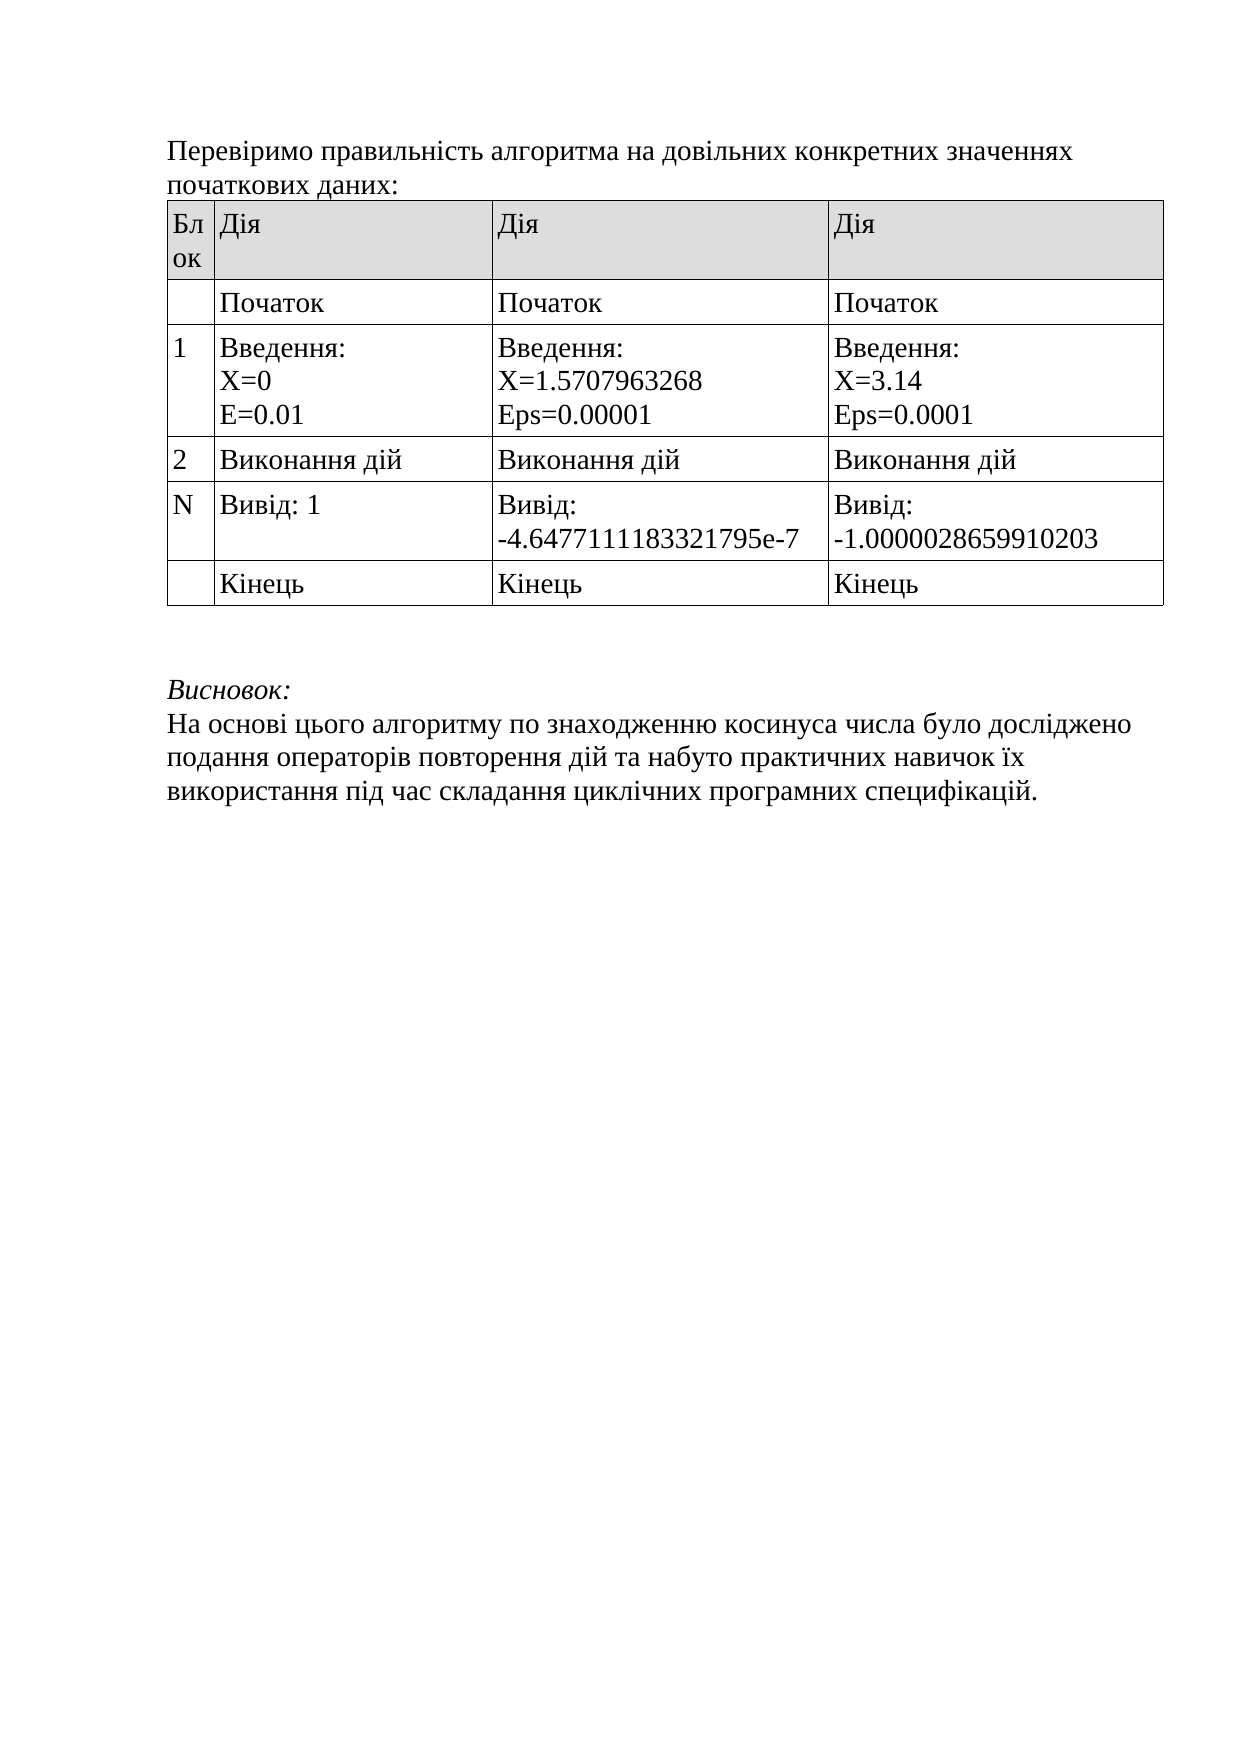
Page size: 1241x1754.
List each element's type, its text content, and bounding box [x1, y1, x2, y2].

table_header Дія [215, 201, 492, 279]
table_cell Вивід: -1.0000028659910203 [829, 482, 1163, 560]
table_cell Кінець [493, 561, 828, 605]
table_cell Вивід: -4.6477111183321795e-7 [493, 482, 828, 560]
table_cell Виконання дій [493, 437, 828, 481]
table_cell N [168, 482, 214, 560]
table_cell 2 [168, 437, 214, 481]
text На основі цього алгоритму по знаходженню косинуса числа було досліджено подання операторів повторення дій та набуто практичних навичок їх використання під час складання циклічних програмних специфікацій. [167, 706, 1163, 807]
table_cell Виконання дій [829, 437, 1163, 481]
table_cell Введення: X=1.5707963268 Eps=0.00001 [493, 325, 828, 436]
table_cell Початок [215, 280, 492, 324]
table_cell Початок [829, 280, 1163, 324]
table_header Дія [493, 201, 828, 279]
table_cell 1 [168, 325, 214, 436]
table_cell [168, 561, 214, 605]
table_cell [168, 280, 214, 324]
table_cell Початок [493, 280, 828, 324]
text Висновок: [167, 672, 1163, 706]
table_header Блок [168, 201, 214, 279]
table_cell Кінець [829, 561, 1163, 605]
table_header Дія [829, 201, 1163, 279]
text Перевіримо правильність алгоритма на довільних конкретних значеннях початкових даних: [167, 133, 1163, 200]
table_cell Виконання дій [215, 437, 492, 481]
table_cell Вивід: 1 [215, 482, 492, 560]
table_cell Введення: X=0 E=0.01 [215, 325, 492, 436]
table_cell Кінець [215, 561, 492, 605]
table_cell Введення: X=3.14 Eps=0.0001 [829, 325, 1163, 436]
